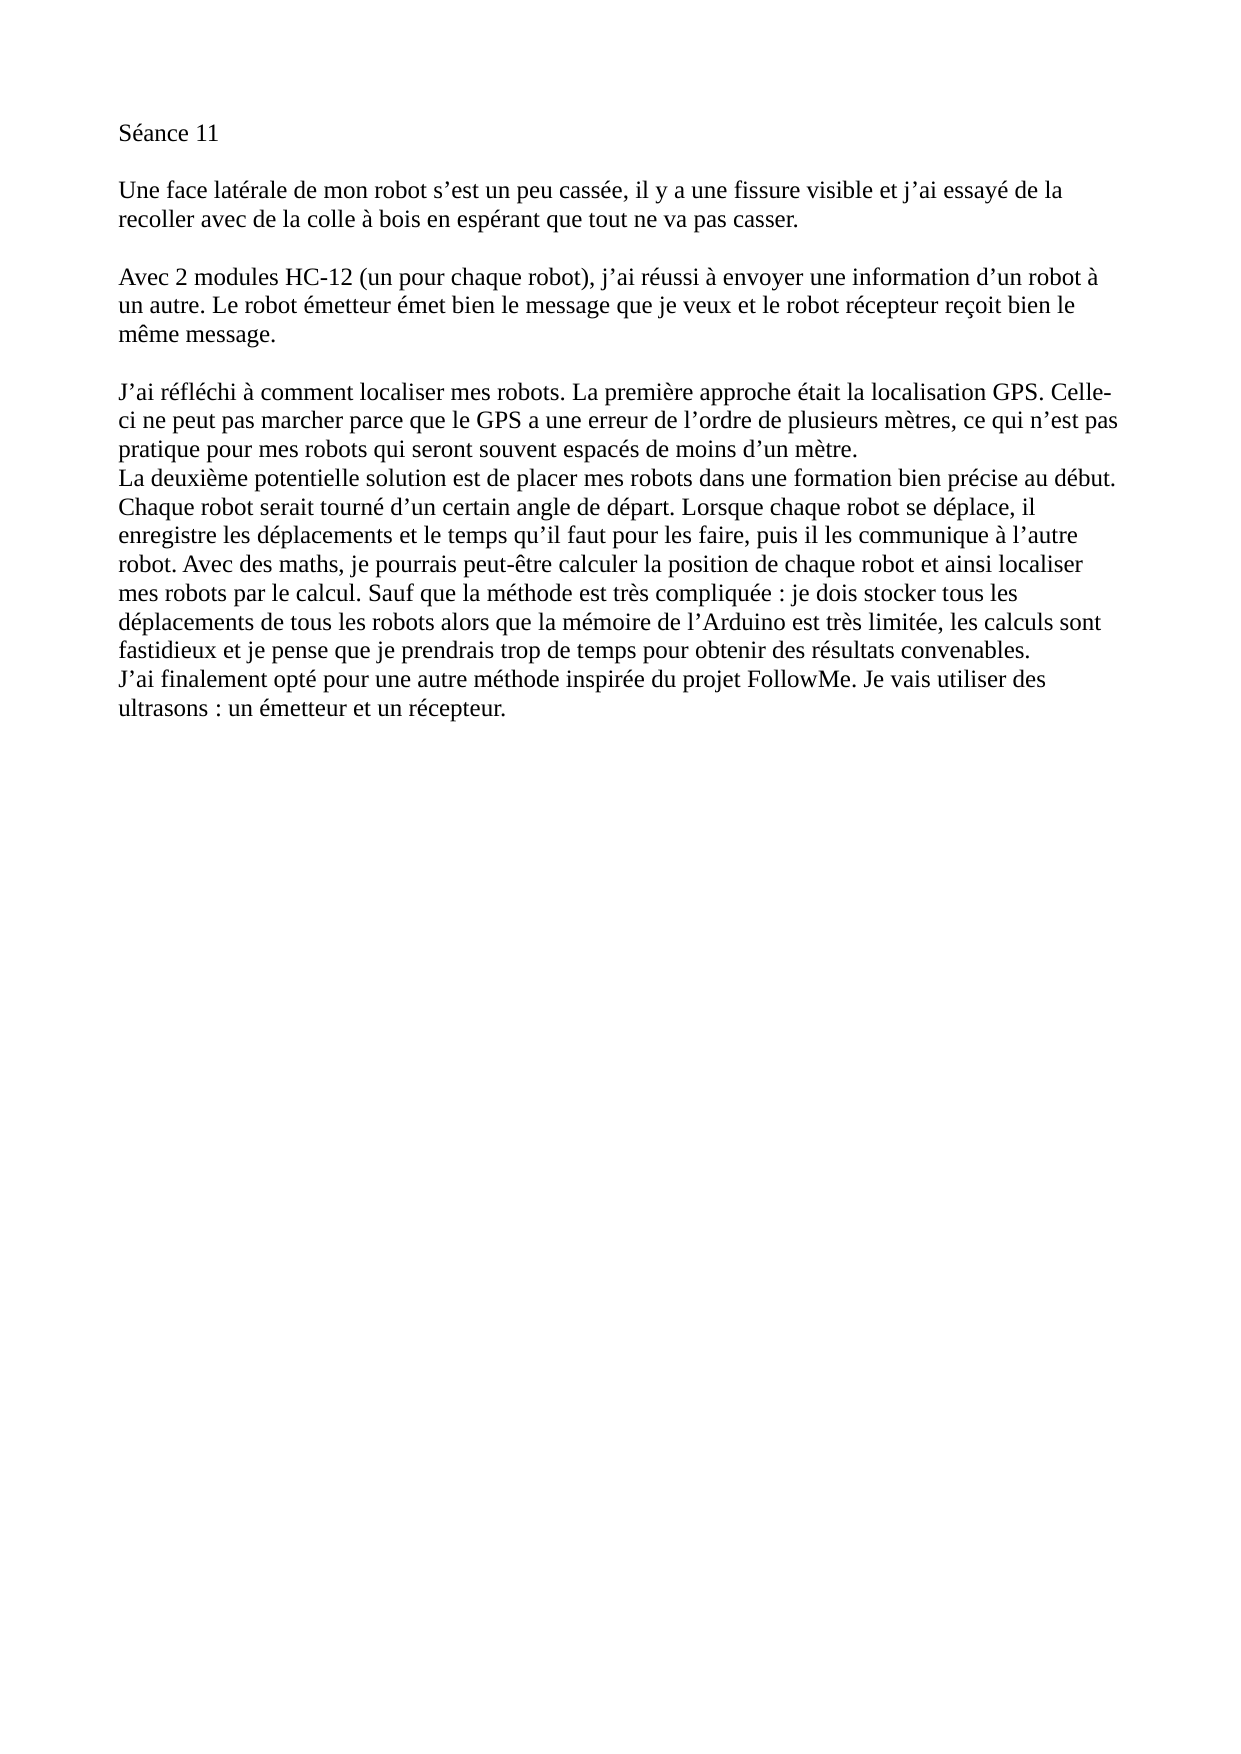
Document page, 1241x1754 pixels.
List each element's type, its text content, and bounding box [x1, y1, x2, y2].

text La deuxième potentielle solution est de placer mes robots dans une formation bien précise au début. Chaque robot serait tourné d’un certain angle de départ. Lorsque chaque robot se déplace, il enregistre les déplacements et le temps qu’il faut pour les faire, puis il les communique à l’autre robot. Avec des maths, je pourrais peut-être calculer la position de chaque robot et ainsi localiser mes robots par le calcul. Sauf que la méthode est très compliquée : je dois stocker tous les déplacements de tous les robots alors que la mémoire de l’Arduino est très limitée, les calculs sont fastidieux et je pense que je prendrais trop de temps pour obtenir des résultats convenables. [118, 463, 1122, 664]
text J’ai finalement opté pour une autre méthode inspirée du projet FollowMe. Je vais utiliser des ultrasons : un émetteur et un récepteur. [118, 664, 1122, 722]
text Séance 11 [118, 118, 1122, 147]
text Avec 2 modules HC-12 (un pour chaque robot), j’ai réussi à envoyer une information d’un robot à un autre. Le robot émetteur émet bien le message que je veux et le robot récepteur reçoit bien le même message. [118, 262, 1122, 348]
text Une face latérale de mon robot s’est un peu cassée, il y a une fissure visible et j’ai essayé de la recoller avec de la colle à bois en espérant que tout ne va pas casser. [118, 176, 1122, 233]
text J’ai réfléchi à comment localiser mes robots. La première approche était la localisation GPS. Celle-ci ne peut pas marcher parce que le GPS a une erreur de l’ordre de plusieurs mètres, ce qui n’est pas pratique pour mes robots qui seront souvent espacés de moins d’un mètre. [118, 377, 1122, 463]
